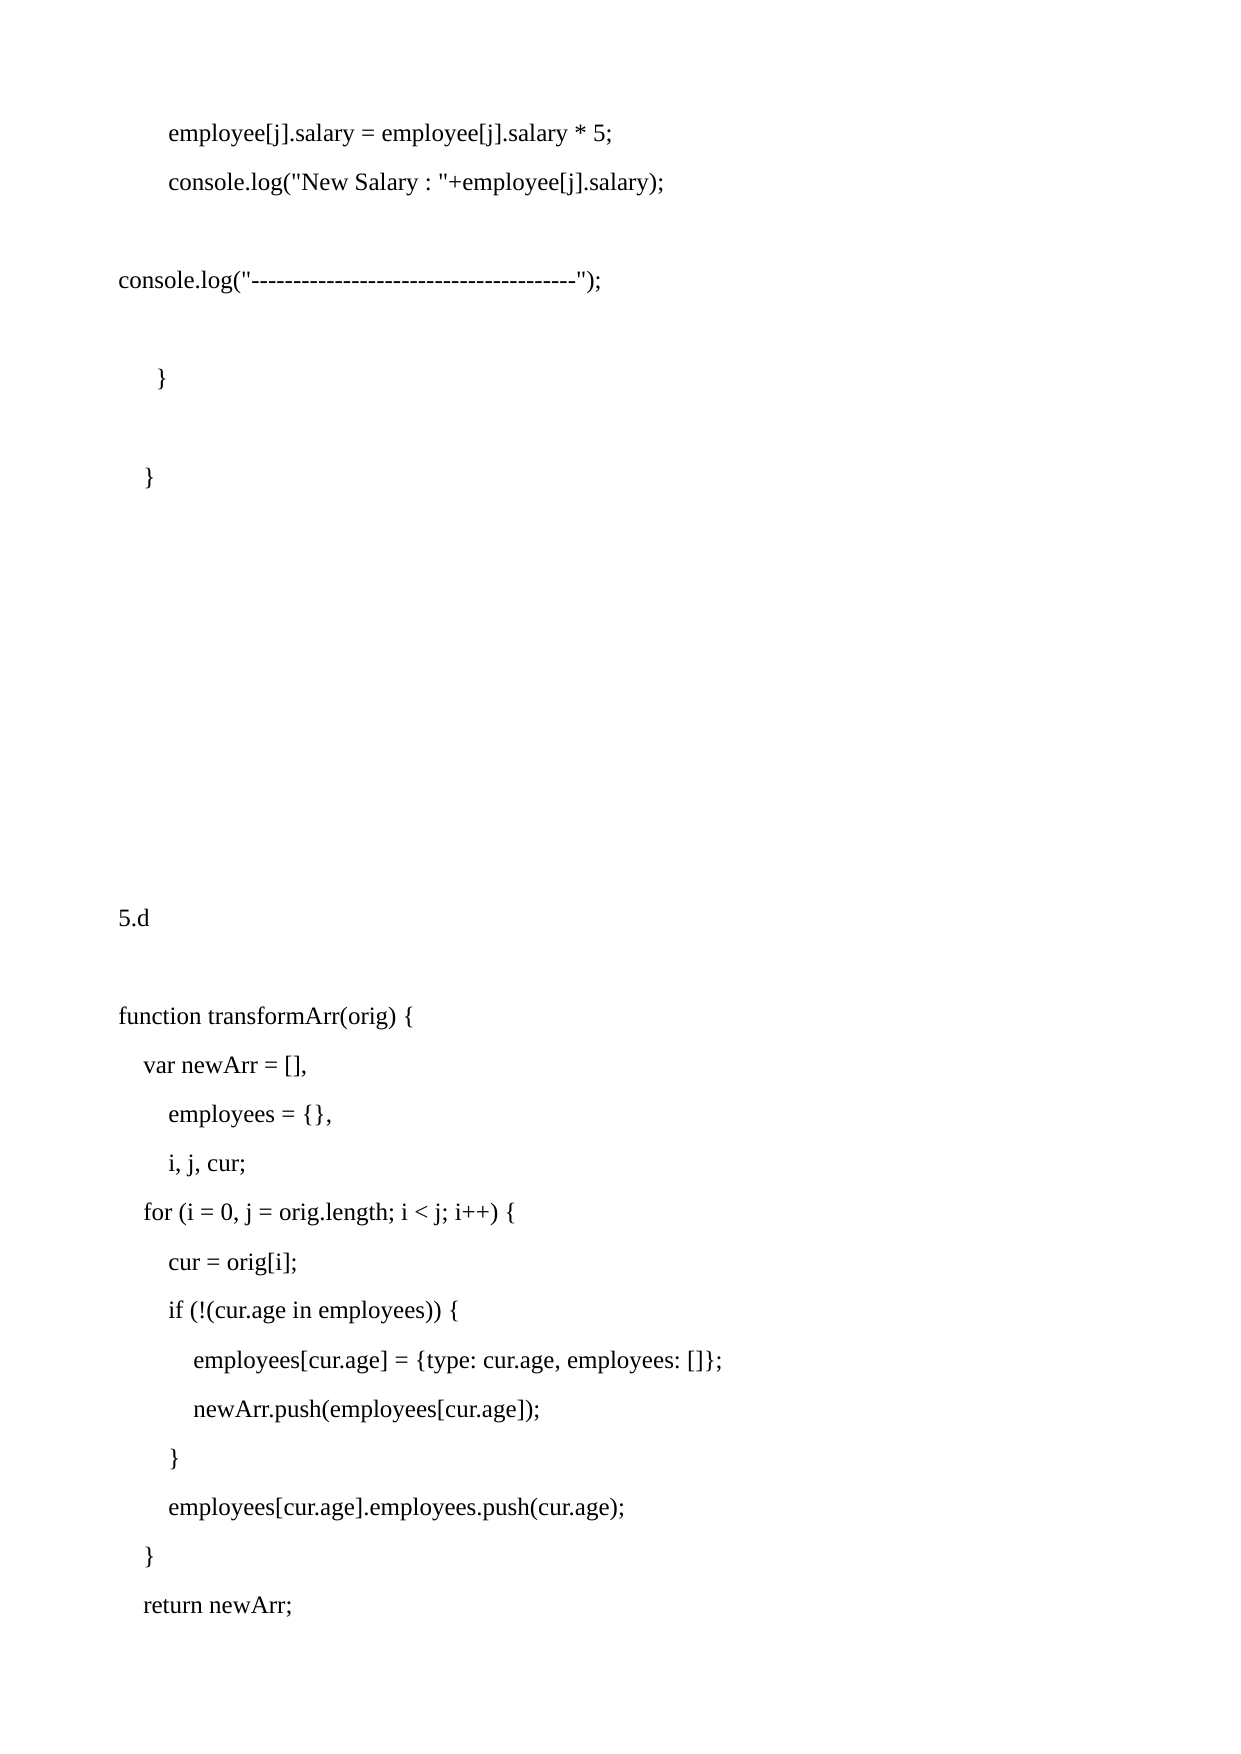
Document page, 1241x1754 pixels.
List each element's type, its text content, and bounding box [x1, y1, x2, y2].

text return newArr; [118, 1590, 1122, 1619]
text console.log("---------------------------------------"); [118, 265, 1122, 294]
text function transformArr(orig) { [118, 1001, 1122, 1030]
text employees[cur.age].employees.push(cur.age); [118, 1492, 1122, 1521]
text employees[cur.age] = {type: cur.age, employees: []}; [118, 1345, 1122, 1373]
text employee[j].salary = employee[j].salary * 5; [118, 118, 1122, 147]
text console.log("New Salary : "+employee[j].salary); [118, 167, 1122, 196]
text } [118, 363, 1122, 392]
text } [118, 1541, 1122, 1570]
text } [118, 462, 1122, 490]
text cur = orig[i]; [118, 1247, 1122, 1275]
text 5.d [118, 903, 1122, 932]
text } [118, 1443, 1122, 1472]
text var newArr = [], [118, 1050, 1122, 1079]
text newArr.push(employees[cur.age]); [118, 1394, 1122, 1422]
text i, j, cur; [118, 1148, 1122, 1177]
text if (!(cur.age in employees)) { [118, 1296, 1122, 1324]
text employees = {}, [118, 1099, 1122, 1128]
text for (i = 0, j = orig.length; i < j; i++) { [118, 1197, 1122, 1226]
